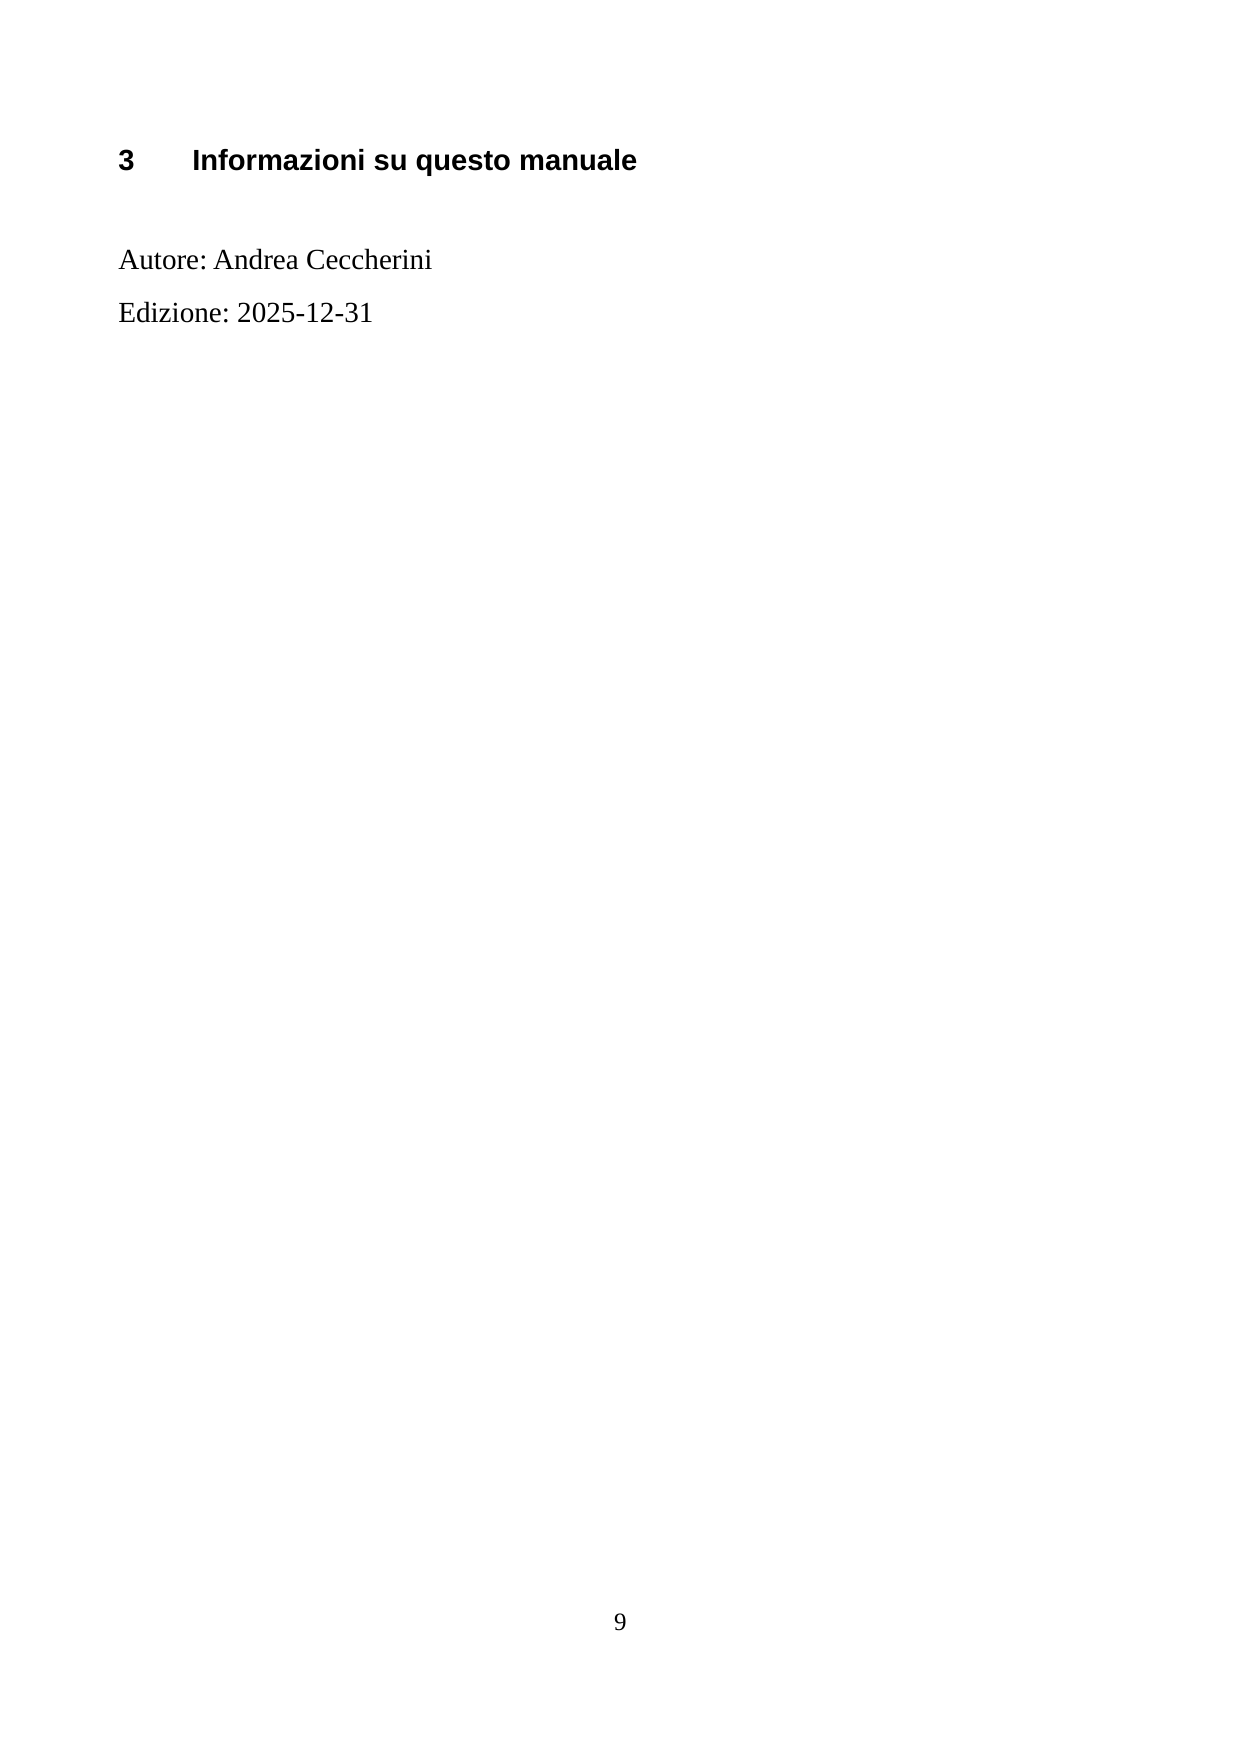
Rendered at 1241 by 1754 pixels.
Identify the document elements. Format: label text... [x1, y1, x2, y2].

subtitle Informazioni su questo manuale [118, 143, 1122, 177]
text Edizione: 2025-12-31 [118, 295, 1122, 329]
text Autore: Andrea Ceccherini [118, 242, 1122, 276]
